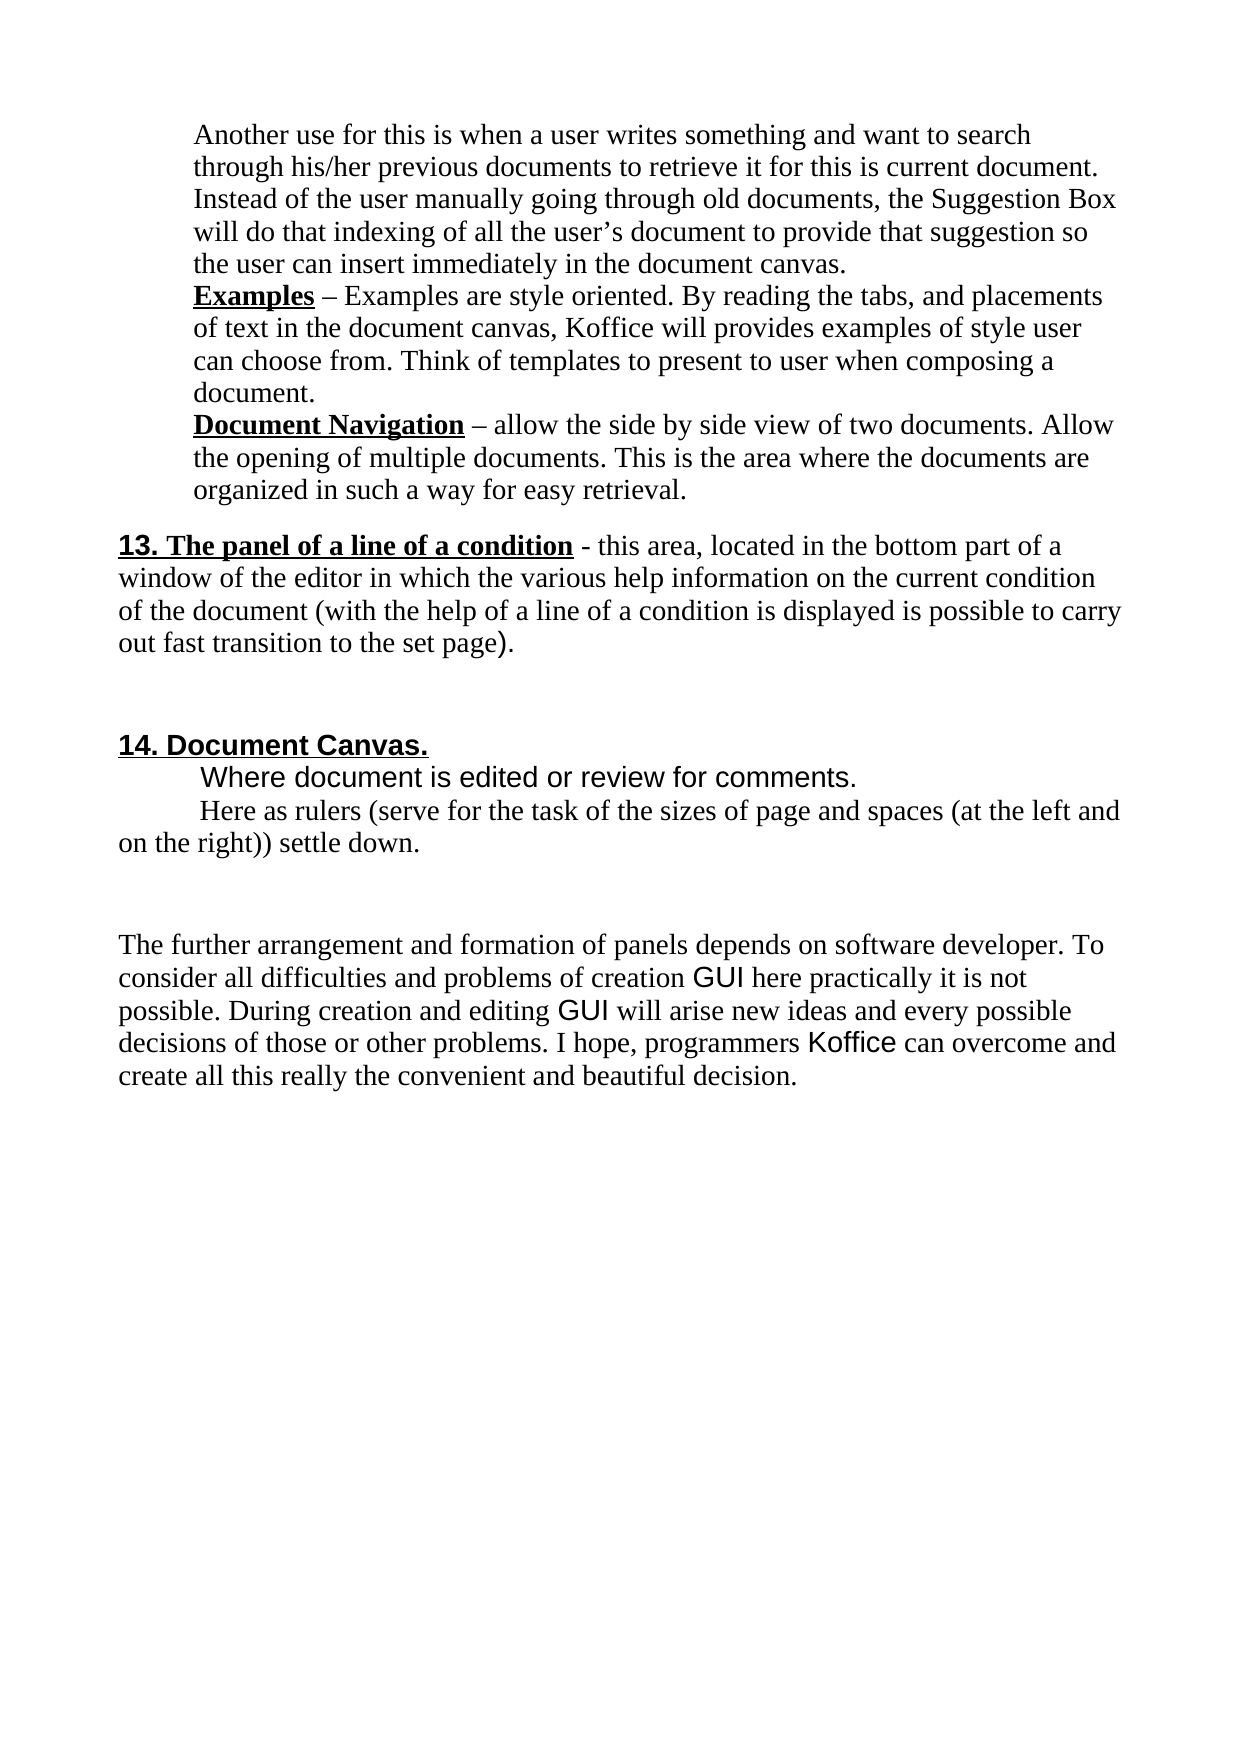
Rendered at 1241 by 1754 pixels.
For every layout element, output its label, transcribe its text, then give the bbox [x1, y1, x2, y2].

text Examples – Examples are style oriented. By reading the tabs, and placements of text in the document canvas, Koffice will provides examples of style user can choose from. Think of templates to present to user when composing a document. [193, 279, 1122, 409]
text 14. Document Canvas. [118, 728, 1122, 761]
text Here as rulers (serve for the task of the sizes of page and spaces (at the left and on the right)) settle down. [118, 794, 1122, 859]
text Another use for this is when a user writes something and want to search through his/her previous documents to retrieve it for this is current document. Instead of the user manually going through old documents, the Suggestion Box will do that indexing of all the user’s document to provide that suggestion so the user can insert immediately in the document canvas. [193, 118, 1122, 279]
text Document Navigation – allow the side by side view of two documents. Allow the opening of multiple documents. This is the area where the documents are organized in such a way for easy retrieval. [193, 409, 1122, 506]
text The further arrangement and formation of panels depends on software developer. To consider all difficulties and problems of creation GUI here practically it is not possible. During creation and editing GUI will arise new ideas and every possible decisions of those or other problems. I hope, programmers Koffice can overcome and create all this really the convenient and beautiful decision. [118, 928, 1122, 1091]
text Where document is edited or review for comments. [118, 761, 1122, 794]
text 13. The panel of a line of a condition - this area, located in the bottom part of a window of the editor in which the various help information on the current condition of the document (with the help of a line of a condition is displayed is possible to carry out fast transition to the set page). [118, 529, 1122, 659]
